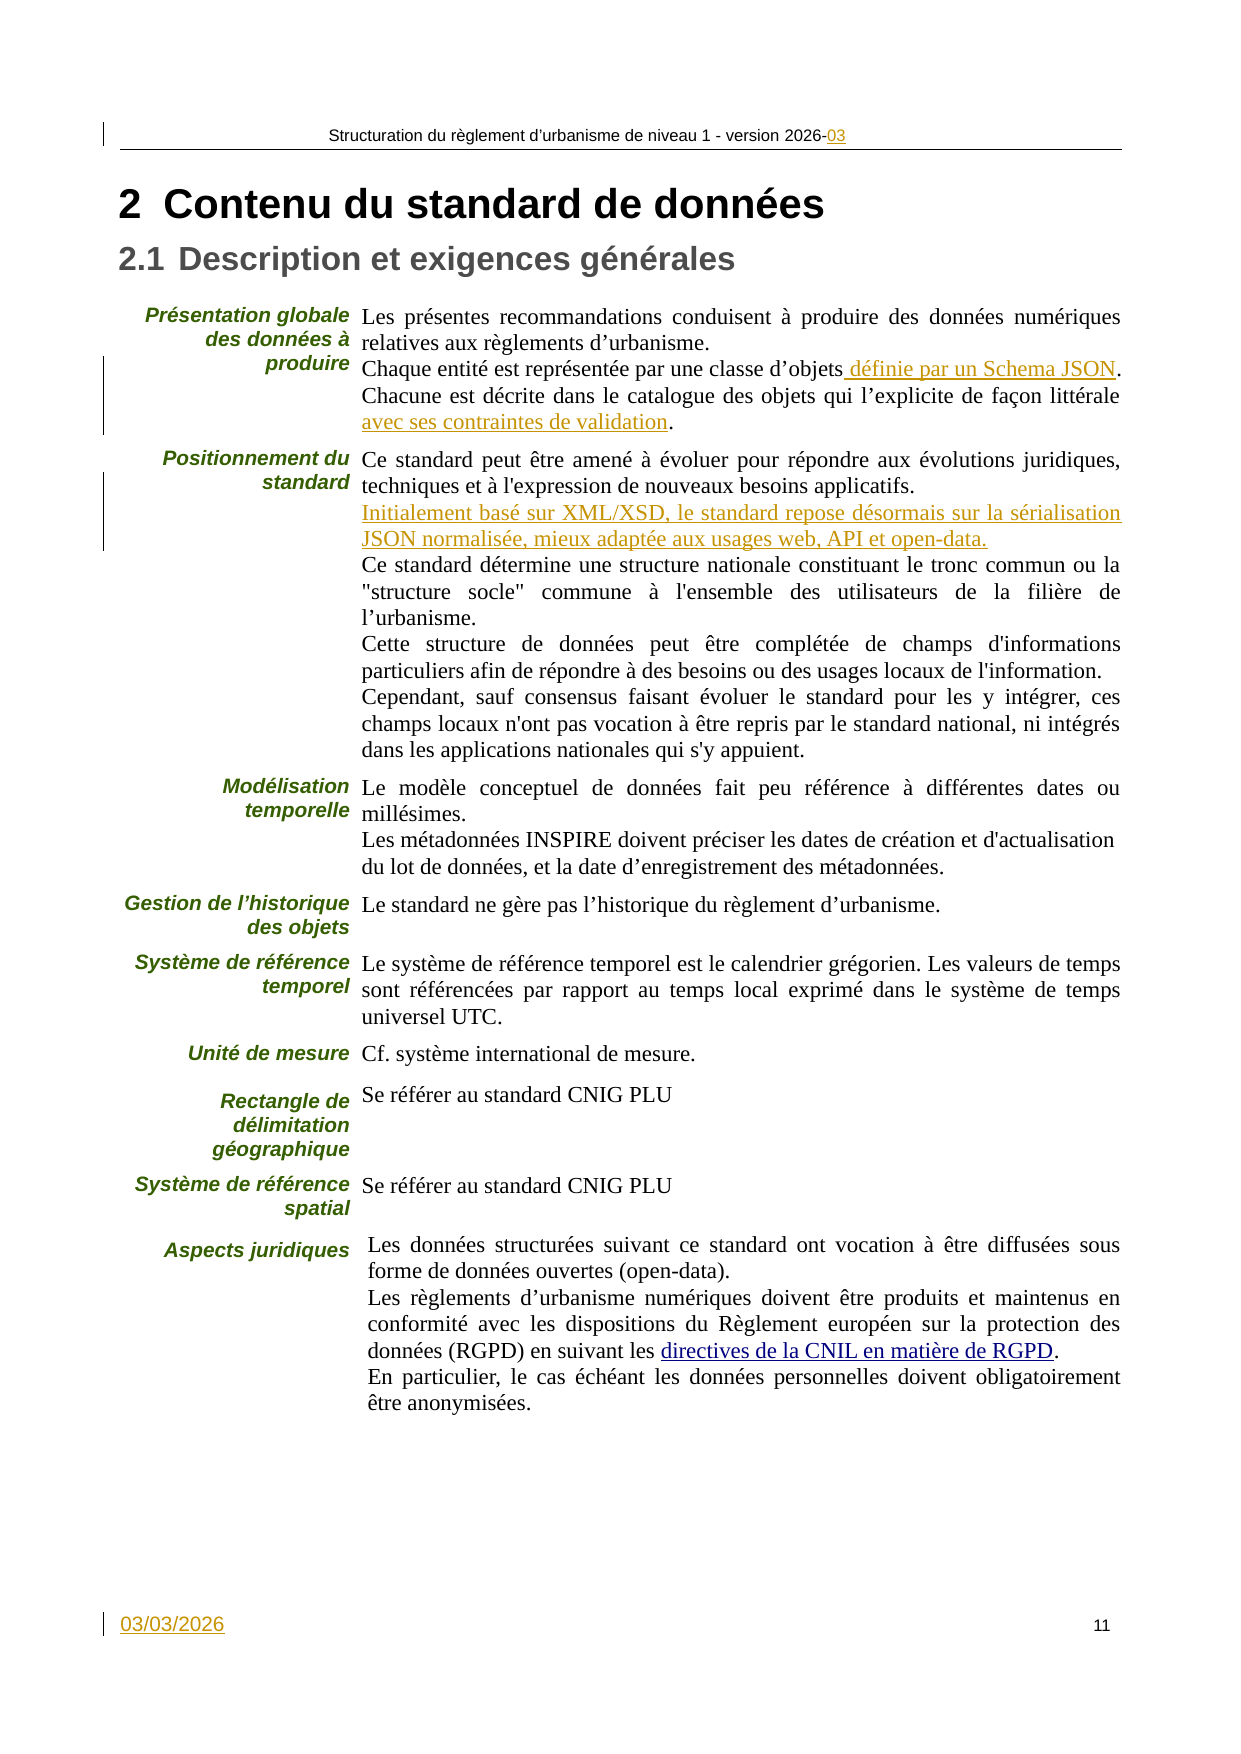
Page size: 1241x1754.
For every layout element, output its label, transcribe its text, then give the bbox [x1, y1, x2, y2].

table_cell Modélisation temporelle [118, 768, 355, 885]
table_cell Cf. système international de mesure. [355, 1035, 1122, 1076]
subtitle Description et exigences générales [118, 239, 1122, 278]
subtitle Contenu du standard de données [118, 180, 1122, 228]
table_cell Système de référence spatial [118, 1166, 355, 1226]
table_cell Aspects juridiques [118, 1226, 355, 1421]
table_cell Le modèle conceptuel de données fait peu référence à différentes dates ou millésimes. Les métadonnées INSPIRE doivent préciser les dates de création et d'actualisation du lot de données, et la date d’enregistrement des métadonnées. [355, 768, 1122, 885]
table_cell Rectangle de délimitation géographique [118, 1076, 355, 1166]
table_cell Se référer au standard CNIG PLU [355, 1076, 1122, 1166]
table_cell Ce standard peut être amené à évoluer pour répondre aux évolutions juridiques, techniques et à l'expression de nouveaux besoins applicatifs. Initialement basé sur XML/XSD, le standard repose désormais sur la sérialisation JSON normalisée, mieux adaptée aux usages web, API et open-data. Ce standard détermine une structure nationale constituant le tronc commun ou la "structure socle" commune à l'ensemble des utilisateurs de la filière de l’urbanisme. Cette structure de données peut être complétée de champs d'informations particuliers afin de répondre à des besoins ou des usages locaux de l'information. Cependant, sauf consensus faisant évoluer le standard pour les y intégrer, ces champs locaux n'ont pas vocation à être repris par le standard national, ni intégrés dans les applications nationales qui s'y appuient. [355, 440, 1122, 768]
table_cell Unité de mesure [118, 1035, 355, 1076]
table_cell Le standard ne gère pas l’historique du règlement d’urbanisme. [355, 885, 1122, 944]
table_cell Les données structurées suivant ce standard ont vocation à être diffusées sous forme de données ouvertes (open-data). Les règlements d’urbanisme numériques doivent être produits et maintenus en conformité avec les dispositions du Règlement européen sur la protection des données (RGPD) en suivant les directives de la CNIL en matière de RGPD. En particulier, le cas échéant les données personnelles doivent obligatoirement être anonymisées. [355, 1226, 1122, 1421]
table_header Présentation globale des données à produire [118, 297, 355, 440]
table_cell Le système de référence temporel est le calendrier grégorien. Les valeurs de temps sont référencées par rapport au temps local exprimé dans le système de temps universel UTC. [355, 944, 1122, 1035]
table_cell Se référer au standard CNIG PLU [355, 1166, 1122, 1226]
table_cell Positionnement du standard [118, 440, 355, 768]
table_cell Gestion de l’historique des objets [118, 885, 355, 944]
table_cell Système de référence temporel [118, 944, 355, 1035]
table_header Les présentes recommandations conduisent à produire des données numériques relatives aux règlements d’urbanisme. Chaque entité est représentée par une classe d’objets définie par un Schema JSON. Chacune est décrite dans le catalogue des objets qui l’explicite de façon littérale avec ses contraintes de validation. [355, 297, 1122, 440]
